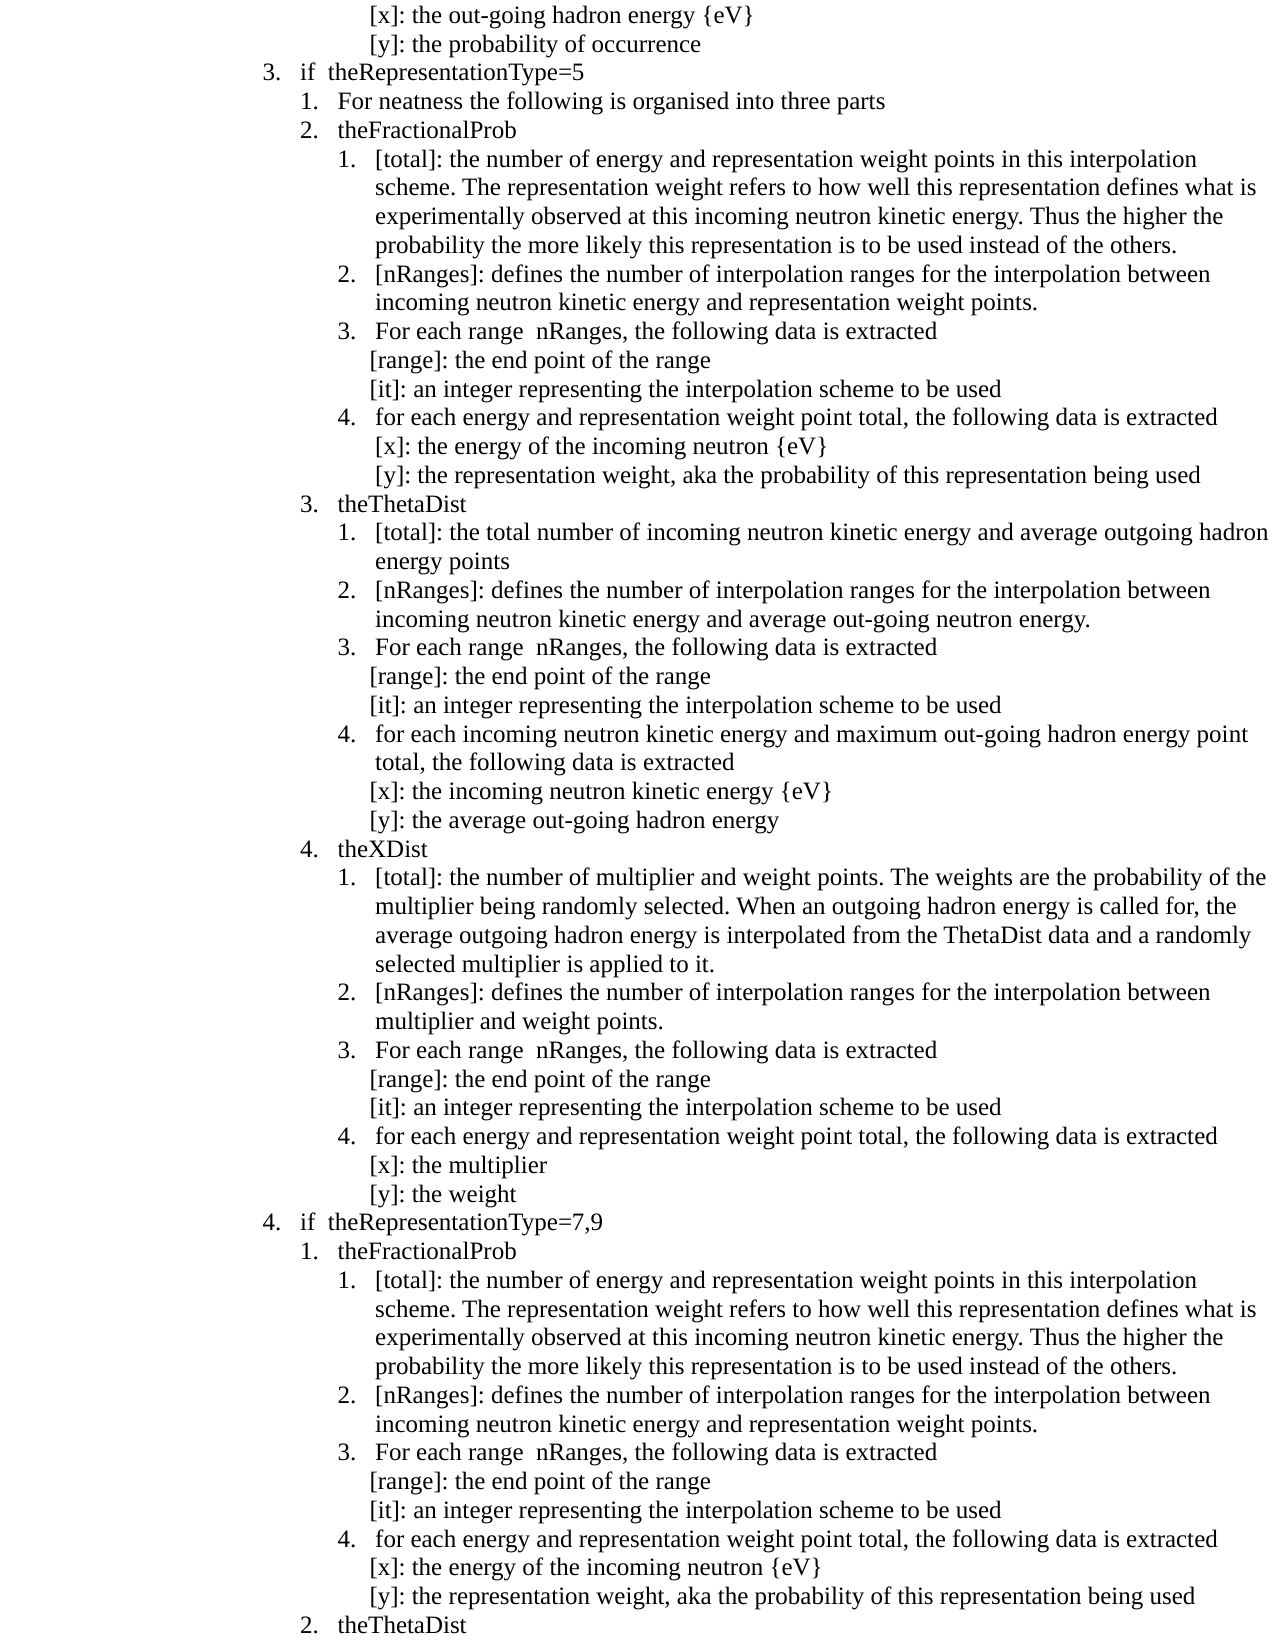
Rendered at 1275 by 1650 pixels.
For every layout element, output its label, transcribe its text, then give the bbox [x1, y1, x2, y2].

list theFractionalProb [300, 115, 1275, 144]
text [x]: the out-going hadron energy {eV} [369, 0, 1275, 29]
text [y]: the probability of occurrence [369, 29, 1275, 57]
text [x]: the energy of the incoming neutron {eV} [369, 1552, 1275, 1581]
list [nRanges]: defines the number of interpolation ranges for the interpolation between incoming neutron kinetic energy and representation weight points. [337, 1380, 1275, 1437]
list [nRanges]: defines the number of interpolation ranges for the interpolation between incoming neutron kinetic energy and average out-going neutron energy. [337, 575, 1275, 632]
list [total]: the total number of incoming neutron kinetic energy and average outgoing hadron energy points [337, 517, 1275, 575]
list theFractionalProb [300, 1236, 1275, 1265]
text [range]: the end point of the range [369, 661, 1275, 690]
text [range]: the end point of the range [369, 1466, 1275, 1495]
text [x]: the energy of the incoming neutron {eV} [375, 431, 1275, 460]
list [nRanges]: defines the number of interpolation ranges for the interpolation between multiplier and weight points. [337, 977, 1275, 1035]
list theThetaDist [300, 1610, 1275, 1639]
text [x]: the multiplier [369, 1150, 1275, 1179]
list For neatness the following is organised into three parts [300, 86, 1275, 115]
list [nRanges]: defines the number of interpolation ranges for the interpolation between incoming neutron kinetic energy and representation weight points. [337, 259, 1275, 316]
text [y]: the representation weight, aka the probability of this representation being used [375, 460, 1275, 489]
list for each incoming neutron kinetic energy and maximum out-going hadron energy point total, the following data is extracted [337, 719, 1275, 776]
list if theRepresentationType=7,9 [262, 1207, 1275, 1236]
list for each energy and representation weight point total, the following data is extracted [337, 1524, 1275, 1552]
text [x]: the incoming neutron kinetic energy {eV} [369, 776, 1275, 805]
text [range]: the end point of the range [369, 1064, 1275, 1092]
text [it]: an integer representing the interpolation scheme to be used [369, 374, 1275, 402]
text [y]: the average out-going hadron energy [369, 805, 1275, 834]
list for each energy and representation weight point total, the following data is extracted [337, 1121, 1275, 1150]
list if theRepresentationType=5 [262, 57, 1275, 86]
list [total]: the number of multiplier and weight points. The weights are the probability of the multiplier being randomly selected. When an outgoing hadron energy is called for, the average outgoing hadron energy is interpolated from the ThetaDist data and a randomly selected multiplier is applied to it. [337, 862, 1275, 977]
text [it]: an integer representing the interpolation scheme to be used [369, 1495, 1275, 1524]
list for each energy and representation weight point total, the following data is extracted [337, 402, 1275, 431]
text [y]: the weight [369, 1179, 1275, 1207]
list For each range nRanges, the following data is extracted [337, 1437, 1275, 1466]
text [y]: the representation weight, aka the probability of this representation being used [369, 1581, 1275, 1610]
list theXDist [300, 834, 1275, 862]
list [total]: the number of energy and representation weight points in this interpolation scheme. The representation weight refers to how well this representation defines what is experimentally observed at this incoming neutron kinetic energy. Thus the higher the probability the more likely this representation is to be used instead of the others. [337, 144, 1275, 259]
list [total]: the number of energy and representation weight points in this interpolation scheme. The representation weight refers to how well this representation defines what is experimentally observed at this incoming neutron kinetic energy. Thus the higher the probability the more likely this representation is to be used instead of the others. [337, 1265, 1275, 1380]
text [it]: an integer representing the interpolation scheme to be used [369, 690, 1275, 719]
list For each range nRanges, the following data is extracted [337, 316, 1275, 345]
text [range]: the end point of the range [369, 345, 1275, 374]
list For each range nRanges, the following data is extracted [337, 632, 1275, 661]
list For each range nRanges, the following data is extracted [337, 1035, 1275, 1064]
list theThetaDist [300, 489, 1275, 517]
text [it]: an integer representing the interpolation scheme to be used [369, 1092, 1275, 1121]
